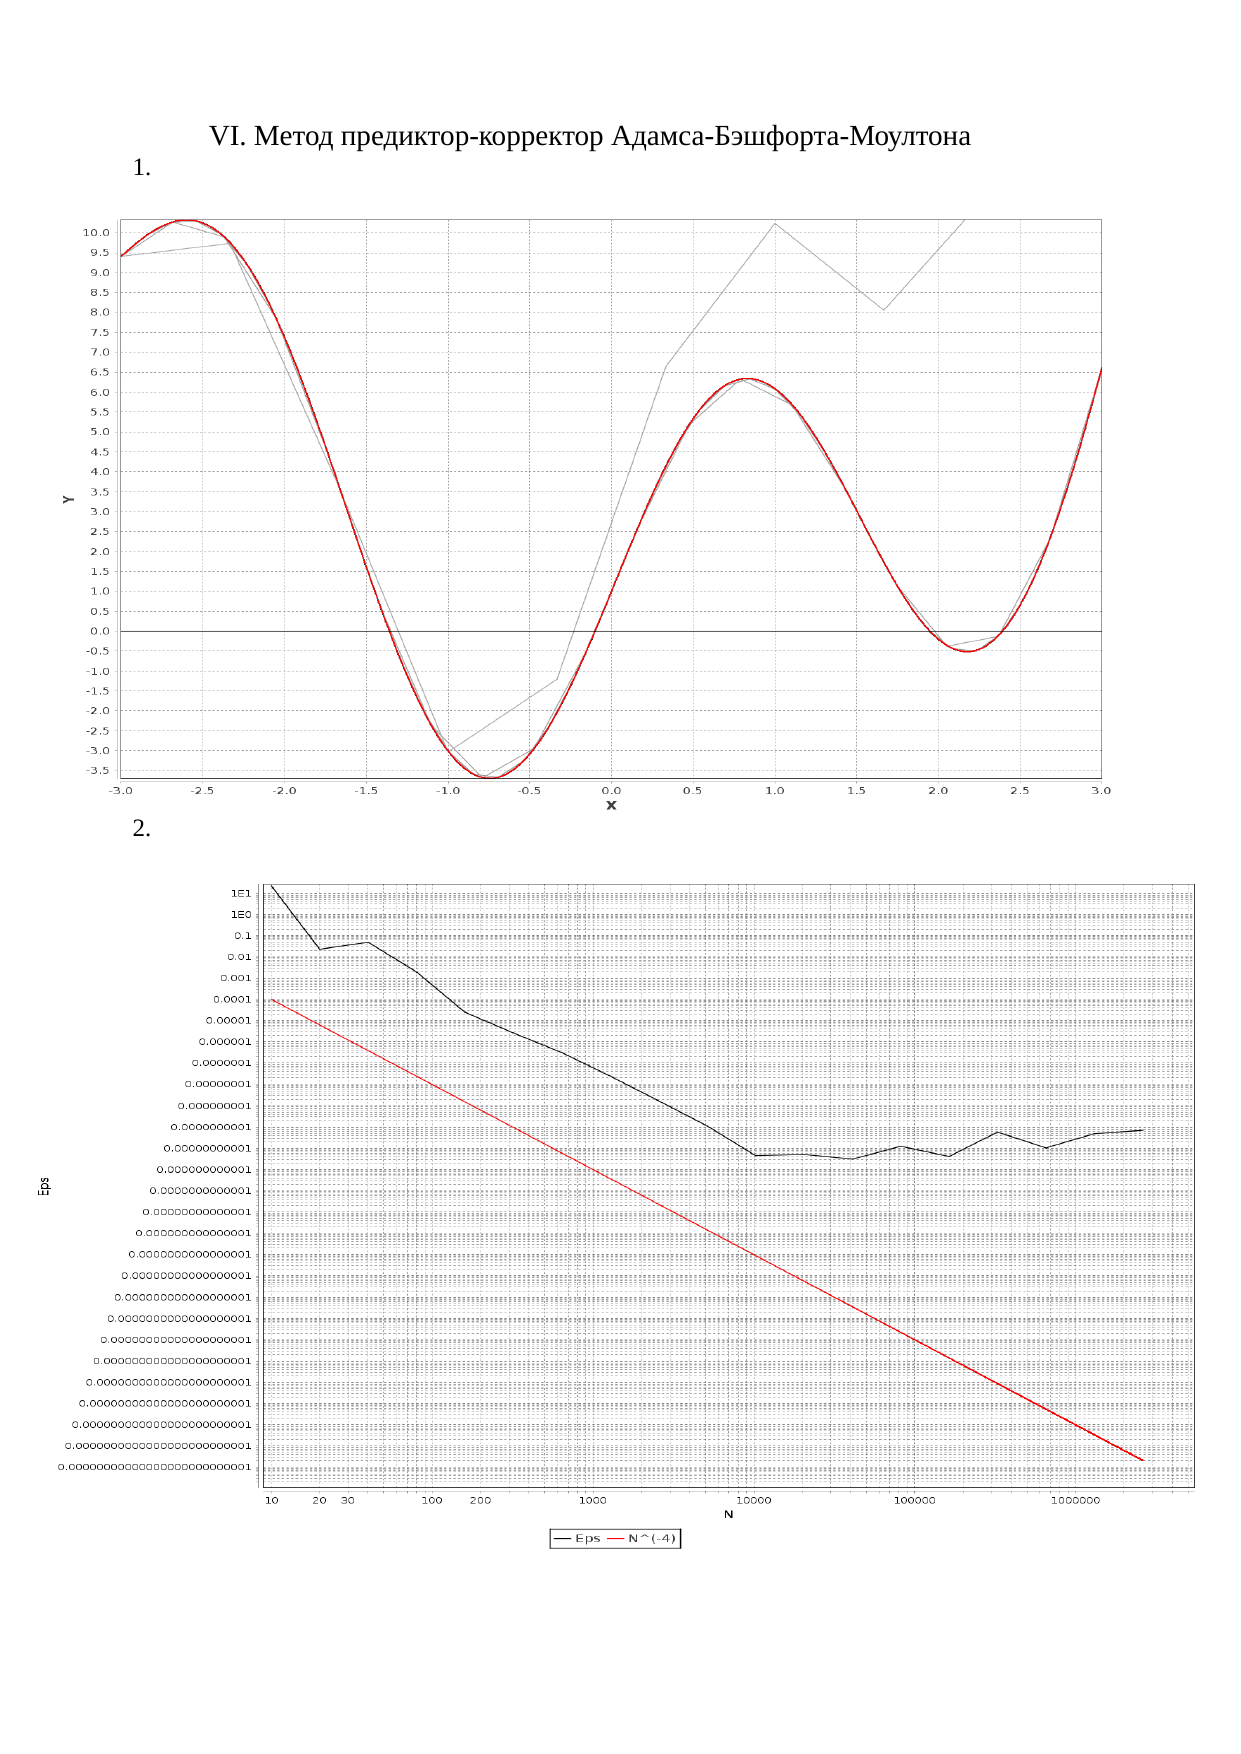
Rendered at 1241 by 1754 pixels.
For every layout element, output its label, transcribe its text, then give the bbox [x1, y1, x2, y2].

text 1. [57, 152, 1122, 180]
picture [22, 854, 1208, 1549]
text 2. [57, 813, 1122, 842]
text VI. Метод предиктор-корректор Адамса-Бэшфорта-Моултона [57, 118, 1122, 152]
picture [48, 192, 1114, 818]
